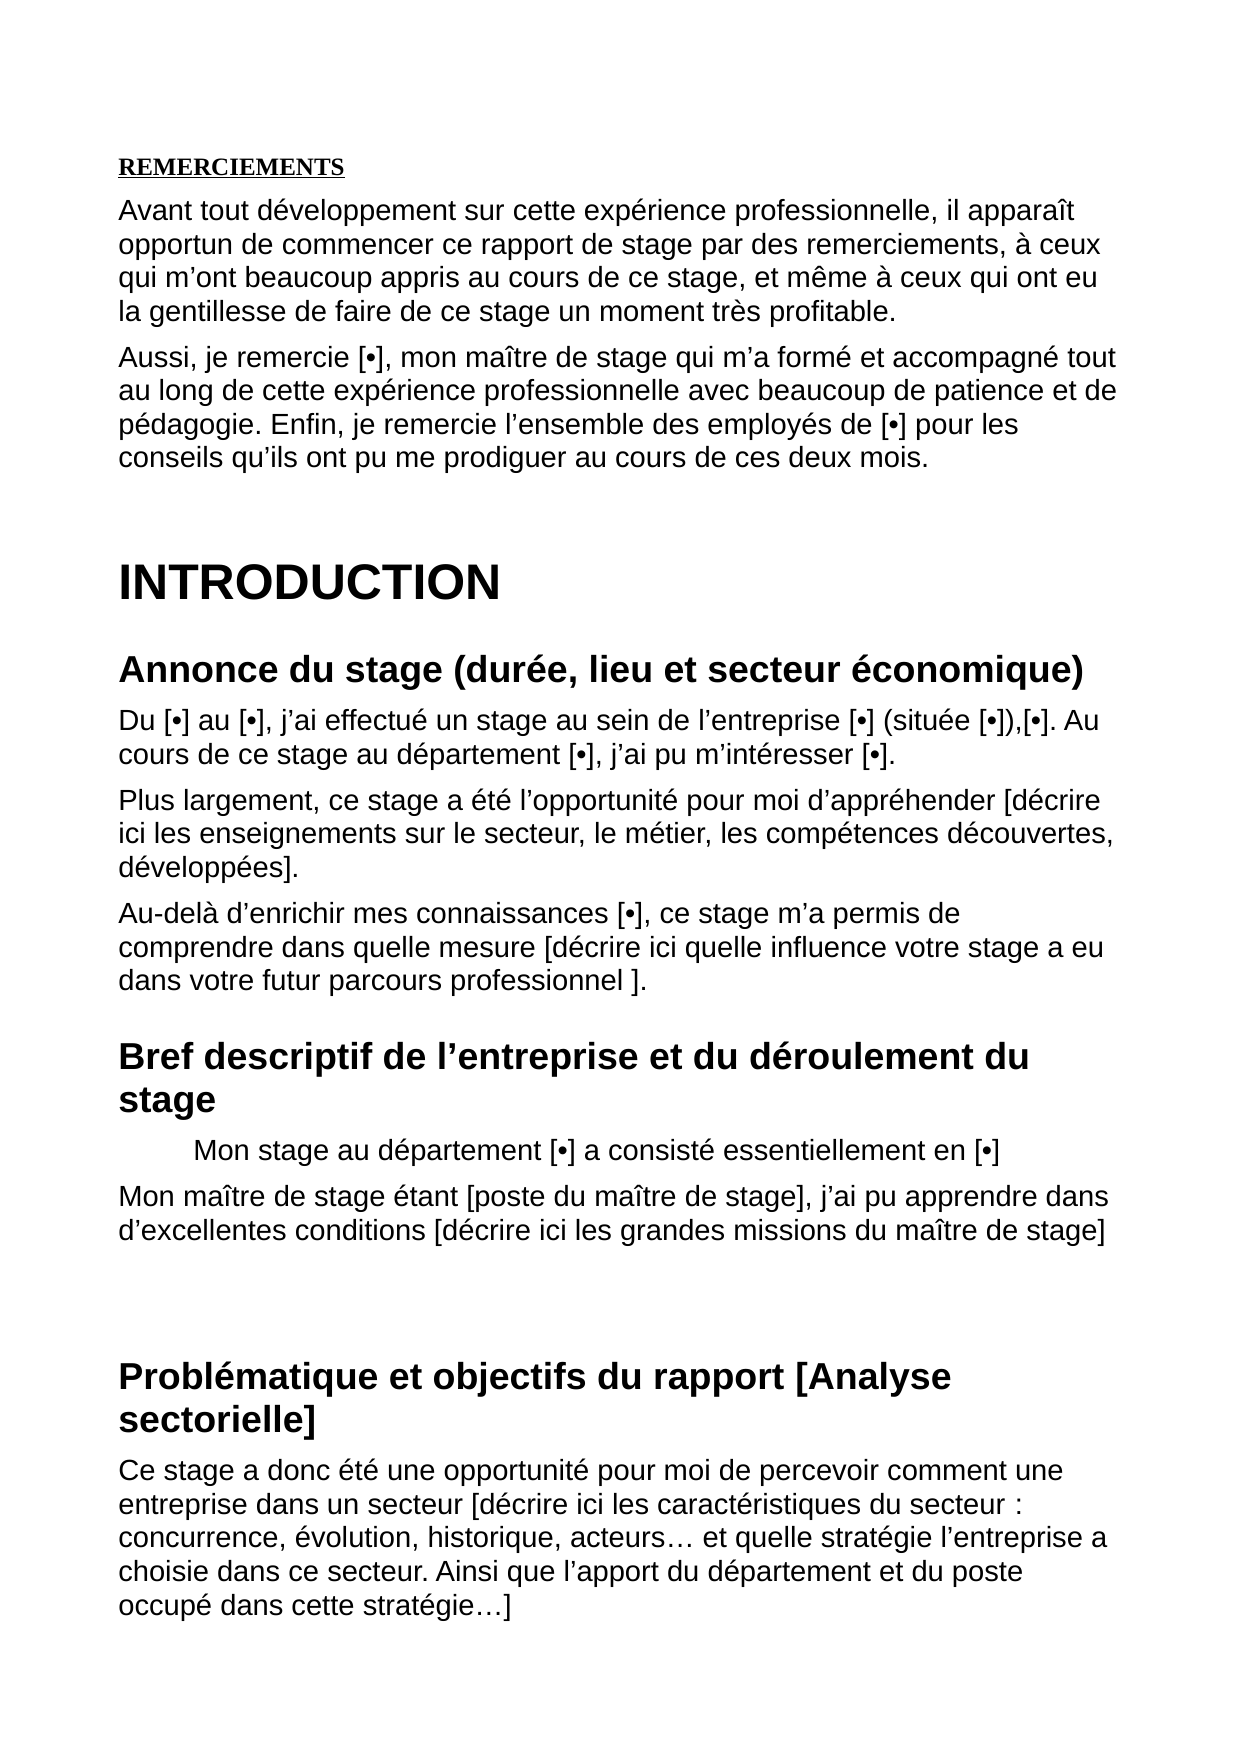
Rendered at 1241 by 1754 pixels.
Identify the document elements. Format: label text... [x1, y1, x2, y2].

subtitle Annonce du stage (durée, lieu et secteur économique) [118, 648, 1122, 691]
subtitle Bref descriptif de l’entreprise et du déroulement du stage [118, 1034, 1122, 1120]
text Avant tout développement sur cette expérience professionnelle, il apparaît opportun de commencer ce rapport de stage par des remerciements, à ceux qui m’ont beaucoup appris au cours de ce stage, et même à ceux qui ont eu la gentillesse de faire de ce stage un moment très profitable. [118, 193, 1122, 327]
subtitle REMERCIEMENTS [118, 143, 1122, 181]
text Ce stage a donc été une opportunité pour moi de percevoir comment une entreprise dans un secteur [décrire ici les caractéristiques du secteur : concurrence, évolution, historique, acteurs… et quelle stratégie l’entreprise a choisie dans ce secteur. Ainsi que l’apport du département et du poste occupé dans cette stratégie…] [118, 1453, 1122, 1621]
text Plus largement, ce stage a été l’opportunité pour moi d’appréhender [décrire ici les enseignements sur le secteur, le métier, les compétences découvertes, développées]. [118, 783, 1122, 883]
text Mon maître de stage étant [poste du maître de stage], j’ai pu apprendre dans d’excellentes conditions [décrire ici les grandes missions du maître de stage] [118, 1179, 1122, 1246]
text Au-delà d’enrichir mes connaissances [•], ce stage m’a permis de comprendre dans quelle mesure [décrire ici quelle influence votre stage a eu dans votre futur parcours professionnel ]. [118, 896, 1122, 997]
text Du [•] au [•], j’ai effectué un stage au sein de l’entreprise [•] (située [•]),[•]. Au cours de ce stage au département [•], j’ai pu m’intéresser [•]. [118, 703, 1122, 770]
text Aussi, je remercie [•], mon maître de stage qui m’a formé et accompagné tout au long de cette expérience professionnelle avec beaucoup de patience et de pédagogie. Enfin, je remercie l’ensemble des employés de [•] pour les conseils qu’ils ont pu me prodiguer au cours de ces deux mois. [118, 340, 1122, 474]
subtitle INTRODUCTION [118, 553, 1122, 610]
text Mon stage au département [•] a consisté essentiellement en [•] [118, 1133, 1122, 1166]
subtitle Problématique et objectifs du rapport [Analyse sectorielle] [118, 1354, 1122, 1441]
